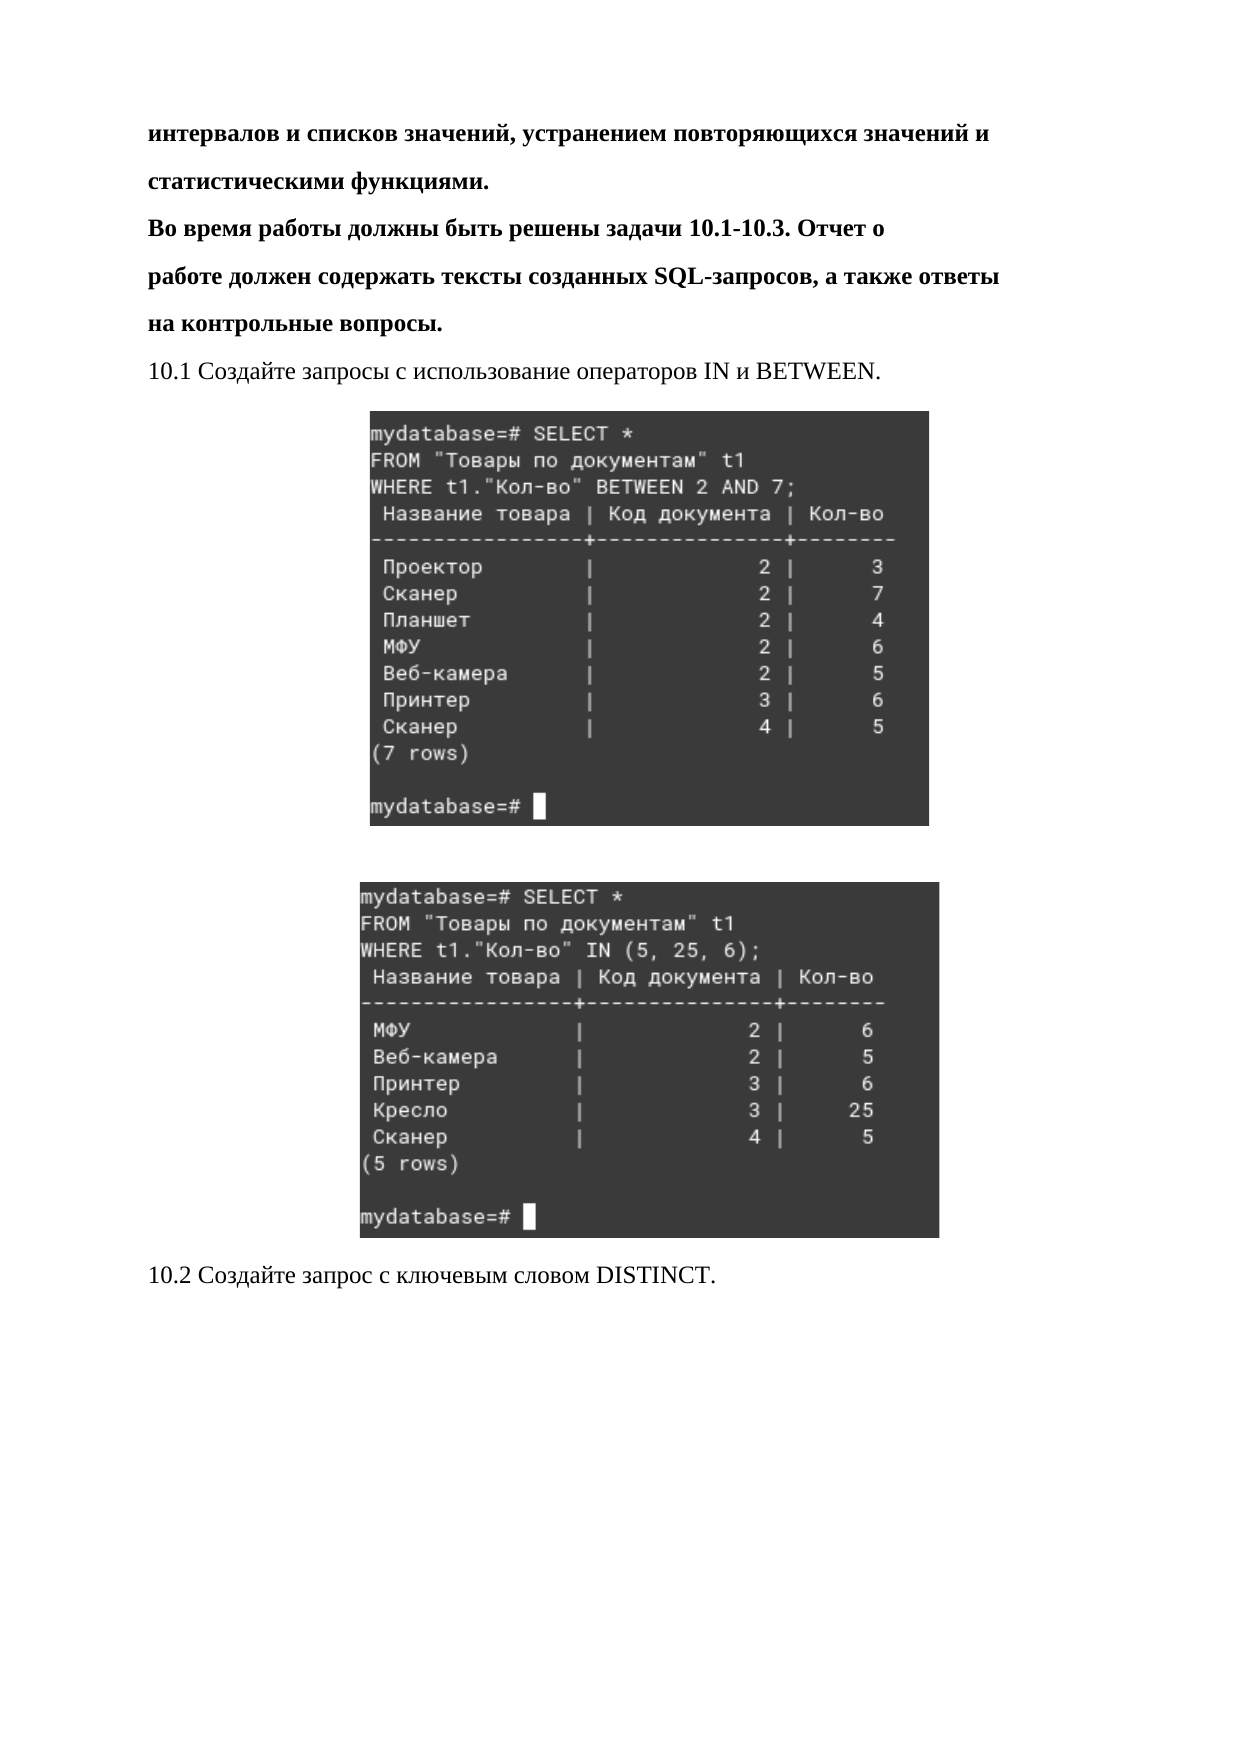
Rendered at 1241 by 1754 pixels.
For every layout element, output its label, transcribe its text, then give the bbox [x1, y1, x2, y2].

text работе должен содержать тексты созданных SQL-запросов, а также ответы [148, 261, 1152, 290]
text статистическими функциями. [148, 166, 1152, 194]
text интервалов и списков значений, устранением повторяющихся значений и [148, 118, 1152, 147]
text Во время работы должны быть решены задачи 10.1-10.3. Отчет о [148, 213, 1152, 242]
text 10.2 Создайте запрос с ключевым словом DISTINCT. [148, 1261, 1152, 1289]
picture [359, 882, 940, 1238]
picture [369, 411, 930, 826]
text на контрольные вопросы. [148, 308, 1152, 337]
text 10.1 Создайте запросы с использование операторов IN и BETWEEN. [148, 356, 1152, 385]
